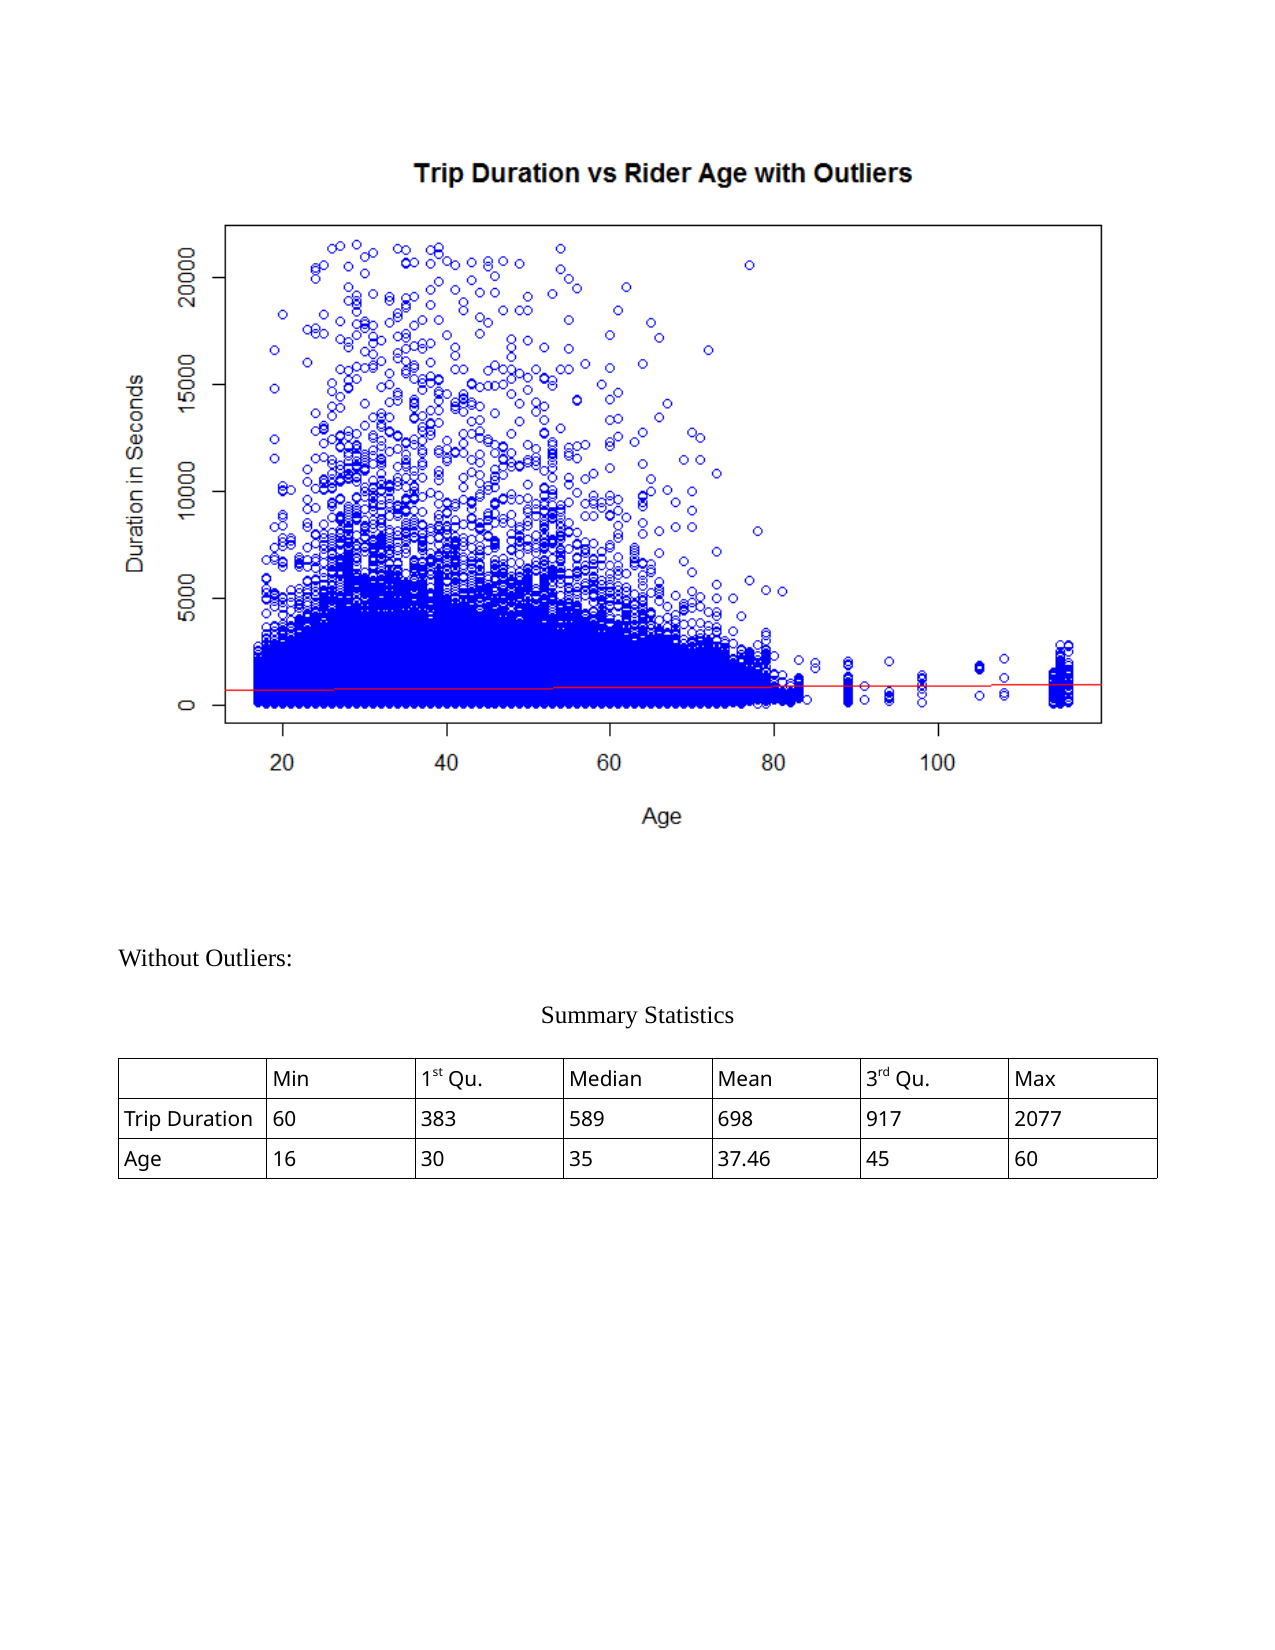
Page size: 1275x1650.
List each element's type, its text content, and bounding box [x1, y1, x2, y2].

table_cell 16 [267, 1139, 415, 1178]
table_cell 37.46 [713, 1139, 860, 1178]
table_header Min [267, 1059, 415, 1098]
table_cell Age [119, 1139, 266, 1178]
table_cell 35 [564, 1139, 712, 1178]
table_header Max [1009, 1059, 1157, 1098]
table_cell 589 [564, 1099, 712, 1138]
picture [118, 119, 1157, 857]
table_header 3rd Qu. [861, 1059, 1008, 1098]
table_header [119, 1059, 266, 1098]
table_cell 2077 [1009, 1099, 1157, 1138]
table_header Mean [713, 1059, 860, 1098]
text Summary Statistics [118, 1000, 1157, 1029]
table_cell 698 [713, 1099, 860, 1138]
table_header 1st Qu. [416, 1059, 563, 1098]
table_cell 45 [861, 1139, 1008, 1178]
text Without Outliers: [118, 943, 1157, 972]
table_cell 383 [416, 1099, 563, 1138]
table_cell 30 [416, 1139, 563, 1178]
table_header Median [564, 1059, 712, 1098]
table_cell 60 [267, 1099, 415, 1138]
table_cell Trip Duration [119, 1099, 266, 1138]
table_cell 917 [861, 1099, 1008, 1138]
table_cell 60 [1009, 1139, 1157, 1178]
